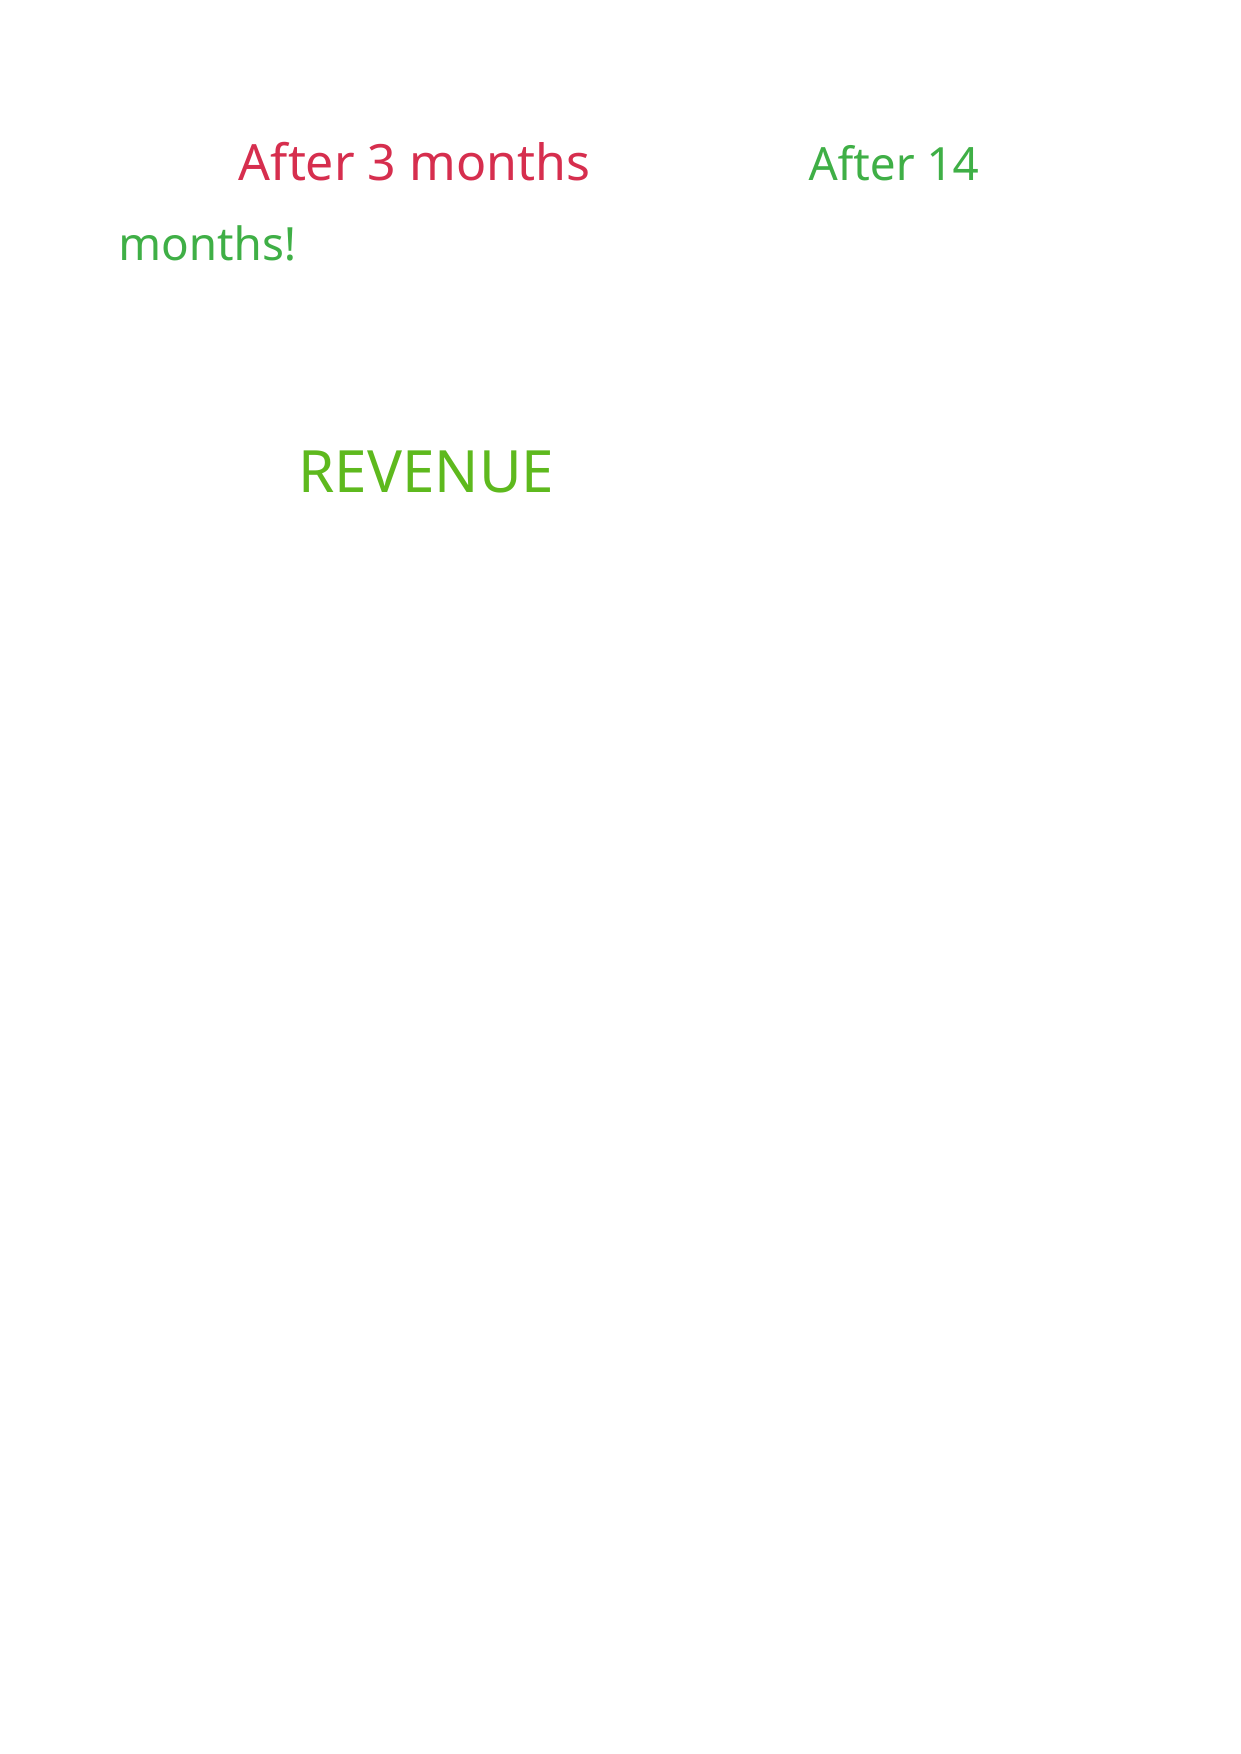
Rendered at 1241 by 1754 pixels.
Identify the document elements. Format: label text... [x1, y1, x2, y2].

text After 3 months After 14 months! [118, 118, 1122, 277]
text REVENUE [118, 430, 1122, 510]
